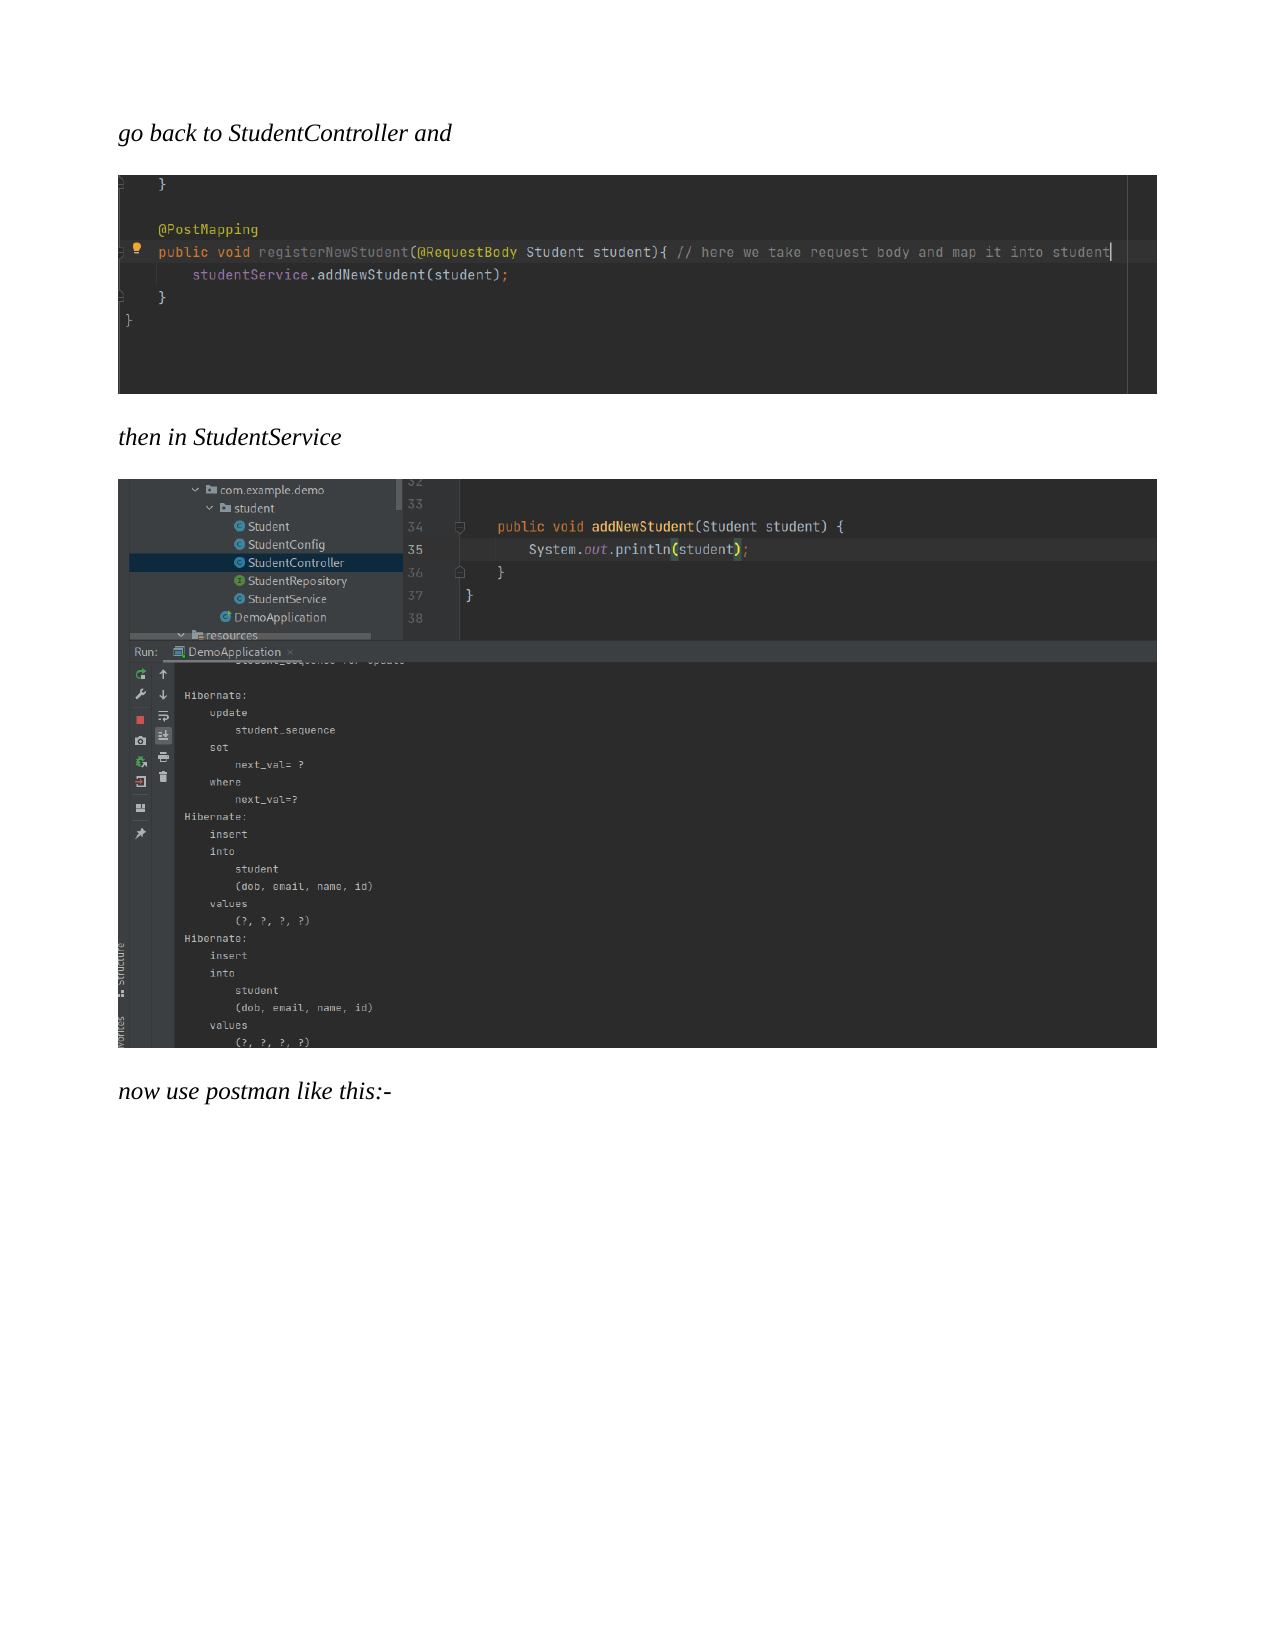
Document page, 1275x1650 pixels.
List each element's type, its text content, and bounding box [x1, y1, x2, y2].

text then in StudentService [118, 394, 1157, 451]
text go back to StudentController and [118, 118, 1157, 147]
text now use postman like this:- [118, 1048, 1157, 1105]
picture [118, 175, 1157, 394]
picture [118, 479, 1157, 1048]
